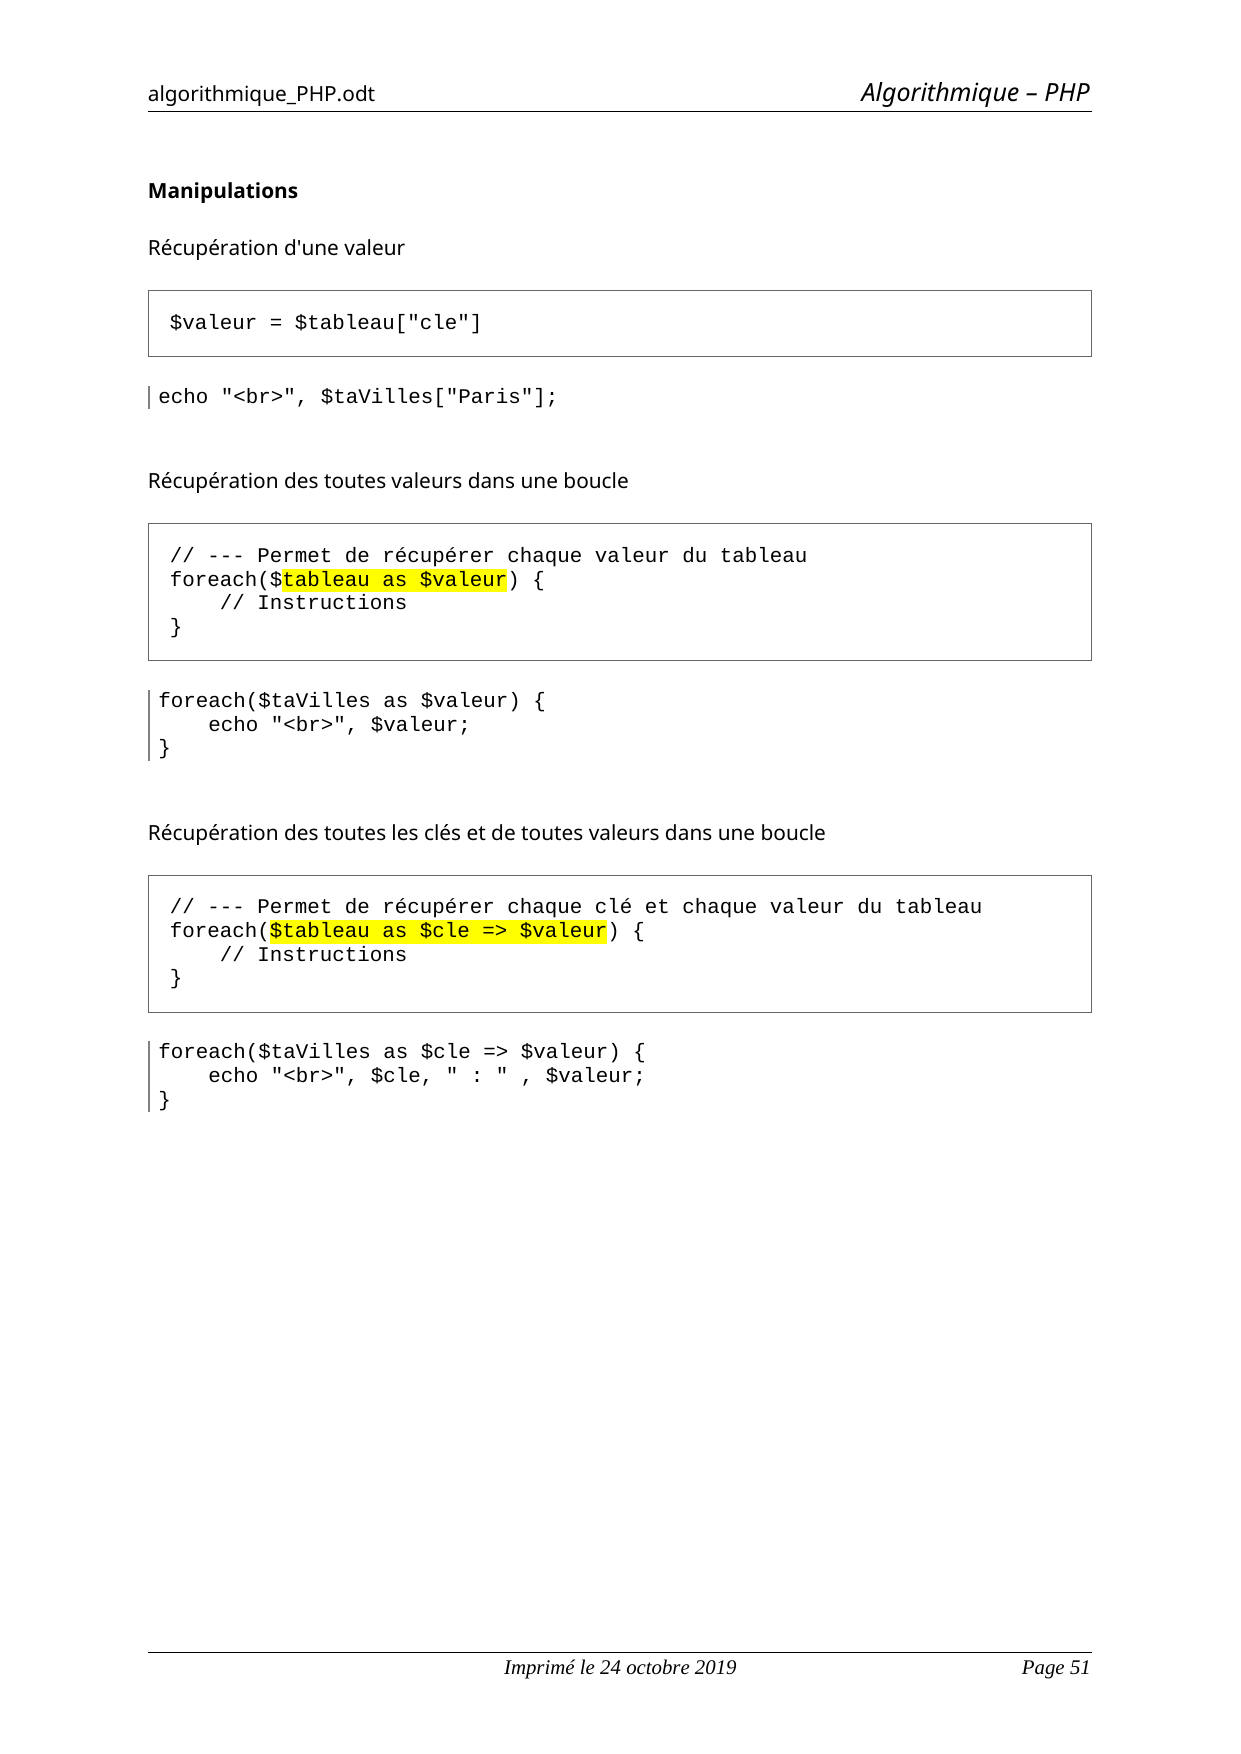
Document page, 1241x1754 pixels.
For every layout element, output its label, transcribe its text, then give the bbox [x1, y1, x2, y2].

text } [149, 594, 1091, 660]
text foreach($taVilles as $cle => $valeur) { [150, 1041, 1092, 1065]
text // --- Permet de récupérer chaque clé et chaque valeur du tableau [149, 876, 1091, 898]
text foreach($taVilles as $valeur) { [150, 690, 1092, 713]
text } [149, 946, 1091, 1012]
text foreach($tableau as $cle => $valeur) { [149, 898, 1091, 922]
text Récupération des toutes les clés et de toutes valeurs dans une boucle [148, 818, 1092, 846]
text // Instructions [149, 570, 1091, 594]
text echo "<br>", $cle, " : " , $valeur; [150, 1065, 1092, 1089]
text Récupération d'une valeur [148, 233, 1092, 261]
text Manipulations [148, 176, 1092, 204]
text Récupération des toutes valeurs dans une boucle [148, 466, 1092, 495]
text // Instructions [149, 922, 1091, 946]
text $valeur = $tableau["cle"] [149, 291, 1091, 356]
text echo "<br>", $valeur; [150, 713, 1092, 737]
text // --- Permet de récupérer chaque valeur du tableau [149, 524, 1091, 547]
text } [150, 737, 1092, 761]
text echo "<br>", $taVilles["Paris"]; [150, 386, 1092, 409]
text } [150, 1089, 1092, 1112]
text foreach($tableau as $valeur) { [149, 547, 1091, 570]
